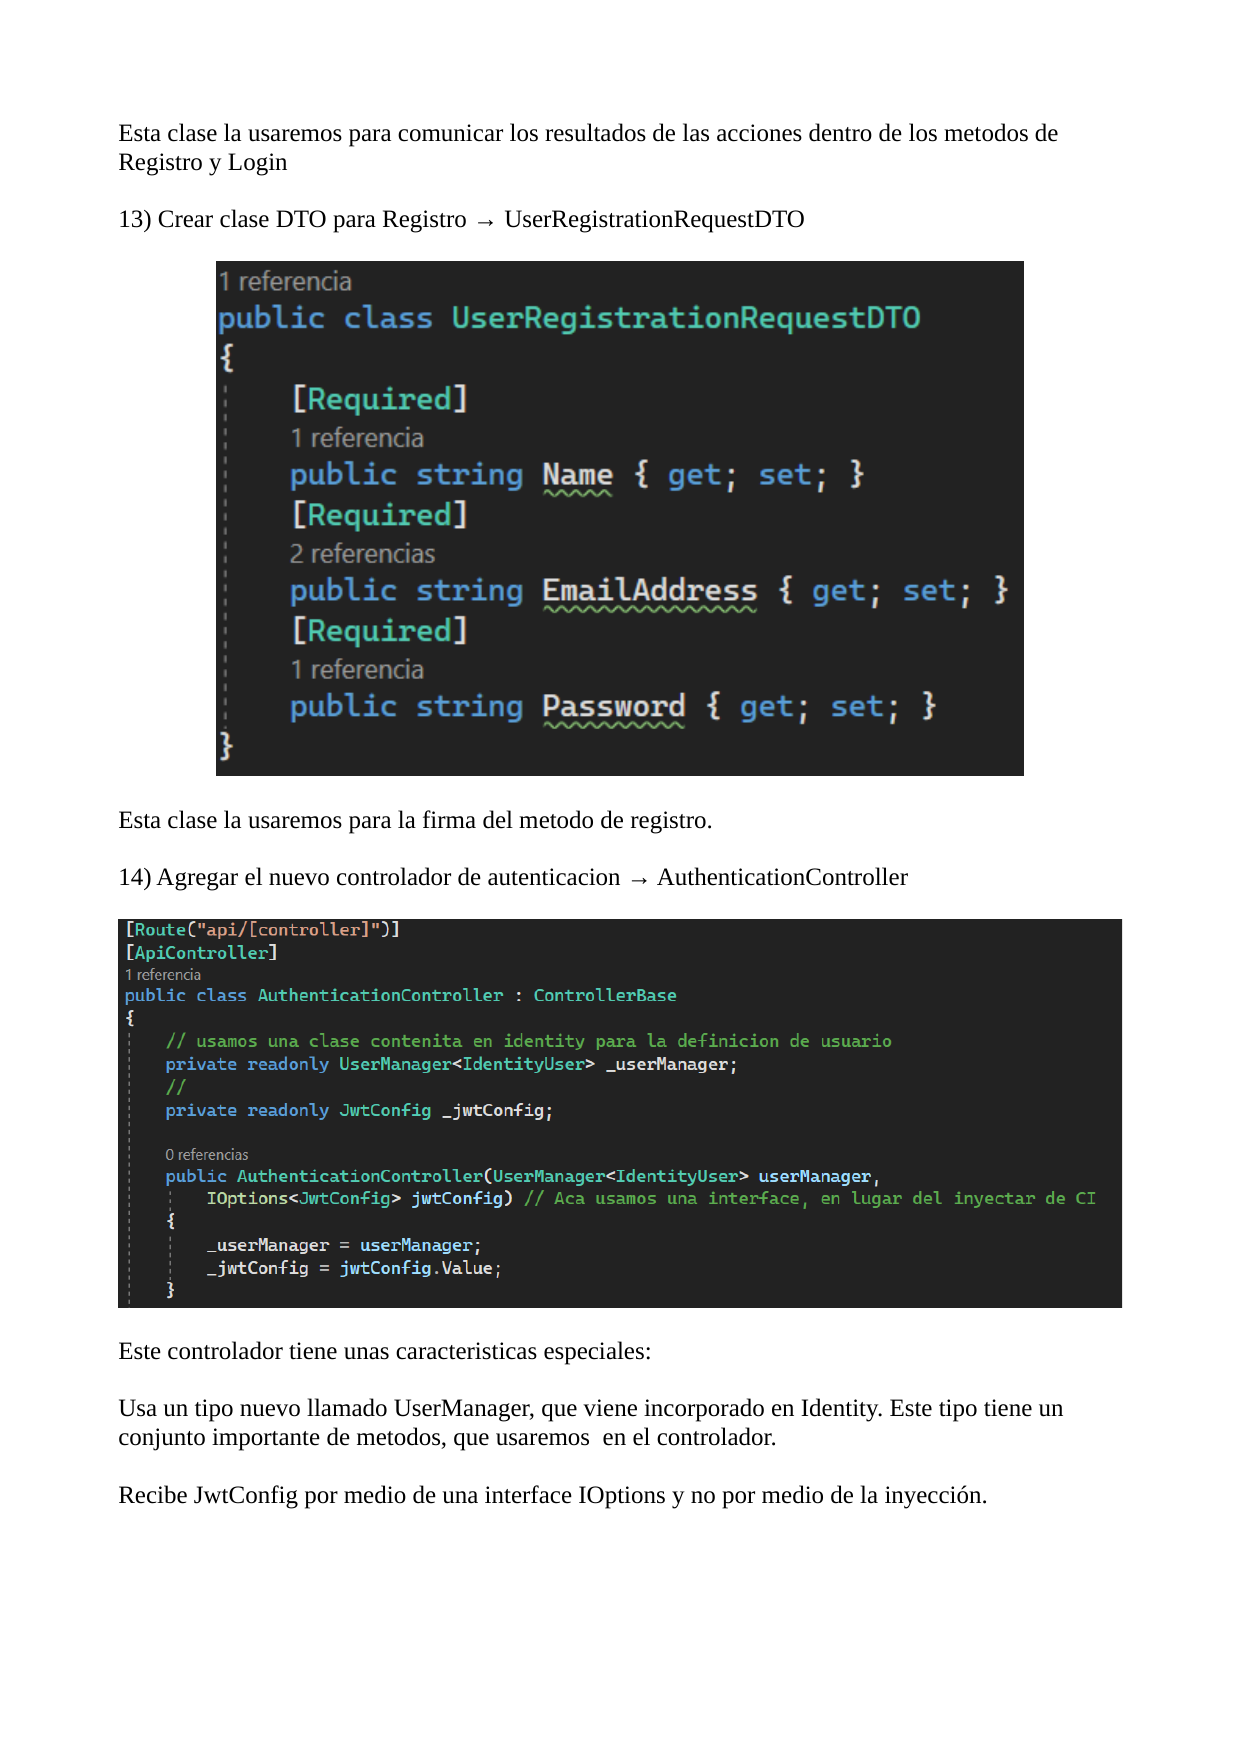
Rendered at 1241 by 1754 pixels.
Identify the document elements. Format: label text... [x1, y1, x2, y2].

picture [216, 261, 1024, 776]
text 14) Agregar el nuevo controlador de autenticacion → AuthenticationController [118, 862, 1122, 891]
text Esta clase la usaremos para comunicar los resultados de las acciones dentro de los metodos de Registro y Login [118, 118, 1122, 176]
text Esta clase la usaremos para la firma del metodo de registro. [118, 805, 1122, 833]
text Recibe JwtConfig por medio de una interface IOptions y no por medio de la inyección. [118, 1480, 1122, 1508]
text Este controlador tiene unas caracteristicas especiales: [118, 1336, 1122, 1365]
picture [118, 919, 1123, 1308]
text 13) Crear clase DTO para Registro → UserRegistrationRequestDTO [118, 204, 1122, 233]
text Usa un tipo nuevo llamado UserManager, que viene incorporado en Identity. Este tipo tiene un conjunto importante de metodos, que usaremos en el controlador. [118, 1393, 1122, 1451]
